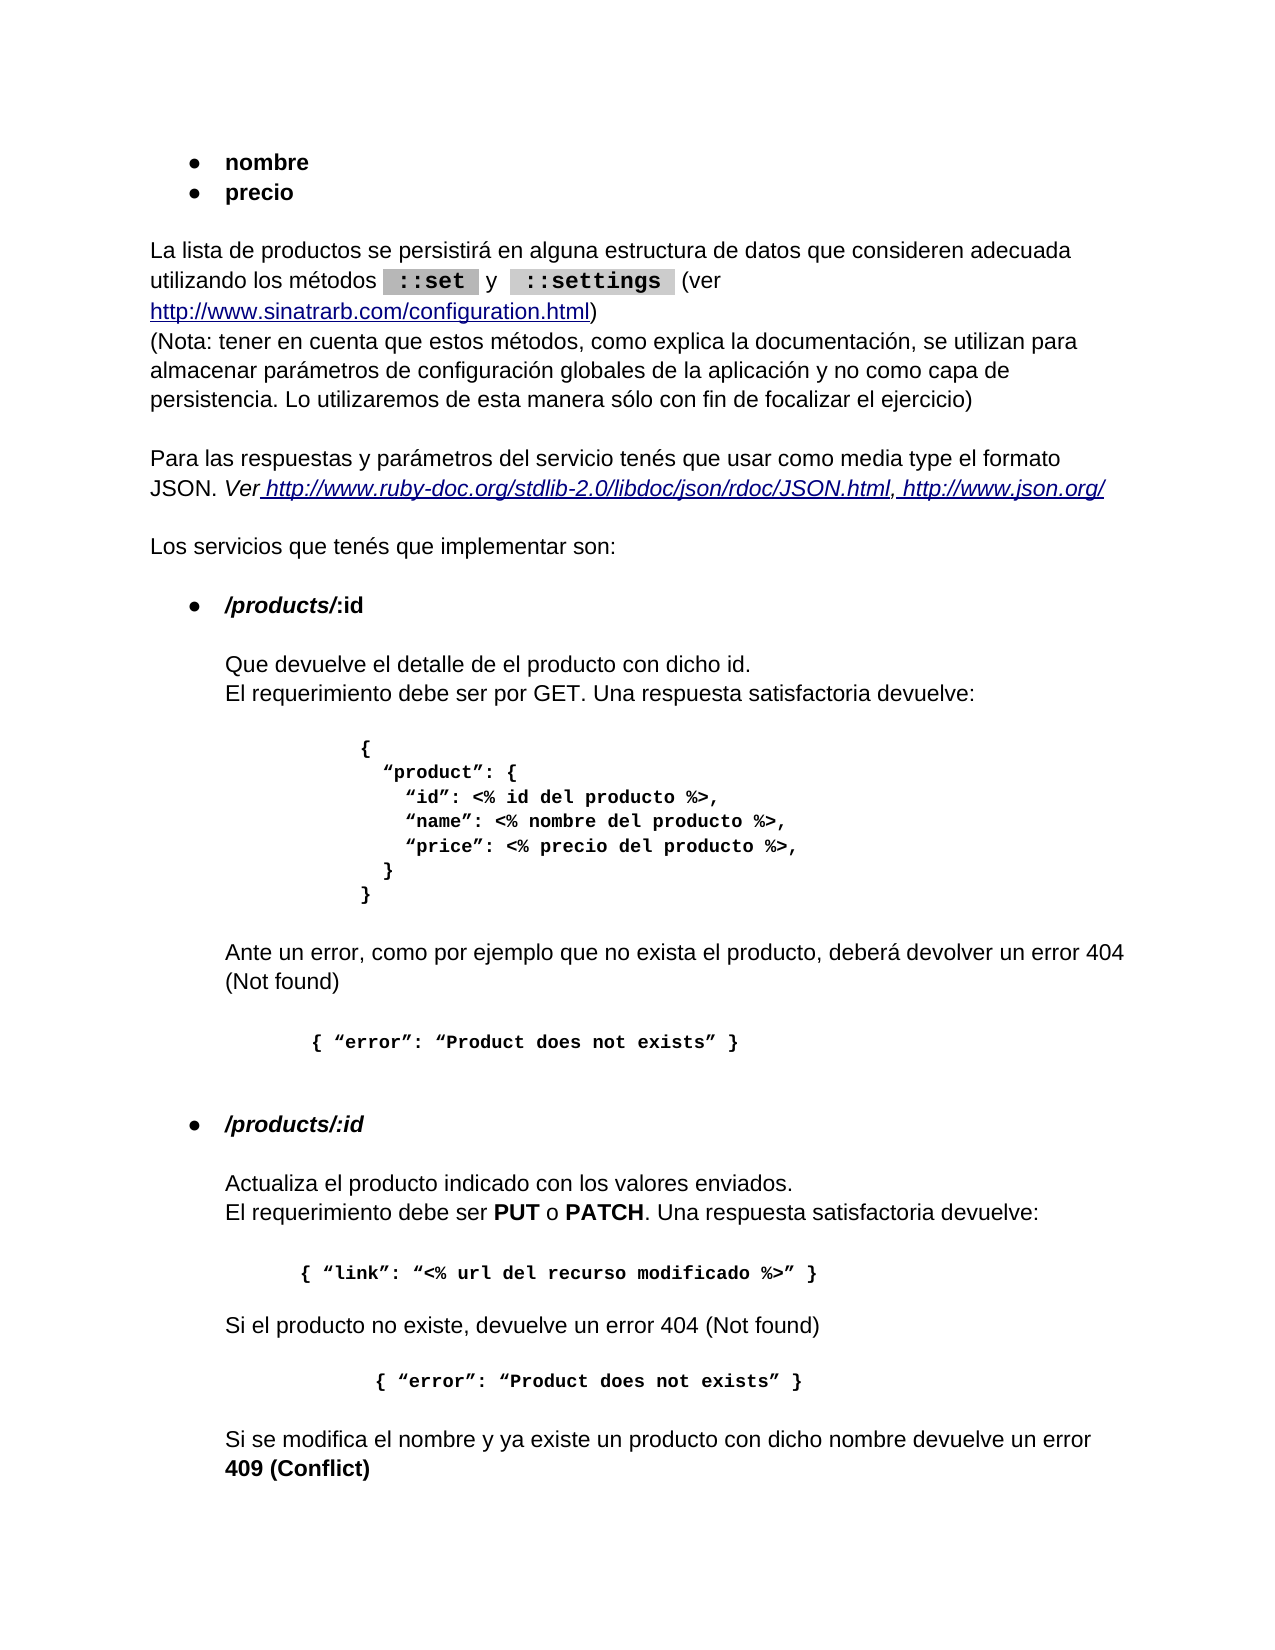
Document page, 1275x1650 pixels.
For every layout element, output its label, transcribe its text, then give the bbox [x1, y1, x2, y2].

list precio [187, 179, 1125, 234]
text El requerimiento debe ser PUT o PATCH. Una respuesta satisfactoria devuelve: [225, 1200, 1125, 1225]
text Que devuelve el detalle de el producto con dicho id. El requerimiento debe ser por GET. Una respuesta satisfactoria devuelve: [225, 651, 1125, 706]
text { “error”: “Product does not exists” } [225, 998, 1125, 1083]
text Ante un error, como por ejemplo que no exista el producto, deberá devolver un error 404 (Not found) [225, 939, 1125, 994]
text { “product”: { “id”: <% id del producto %>, “name”: <% nombre del producto %>, “price”: <% precio del producto %>, } } [225, 710, 1125, 936]
text Para las respuestas y parámetros del servicio tenés que usar como media type el formato JSON. Ver http://www.ruby-doc.org/stdlib-2.0/libdoc/json/rdoc/JSON.html, http://www.json.org/ [150, 416, 1125, 501]
list nombre [187, 150, 1125, 176]
text { “link”: “<% url del recurso modificado %>” } [225, 1229, 1125, 1285]
text { “error”: “Product does not exists” } [225, 1372, 1125, 1393]
list /products/:id [187, 593, 1125, 618]
text Si el producto no existe, devuelve un error 404 (Not found) [225, 1313, 1125, 1368]
text Los servicios que tenés que implementar son: [150, 504, 1125, 559]
text (Nota: tener en cuenta que estos métodos, como explica la documentación, se utilizan para almacenar parámetros de configuración globales de la aplicación y no como capa de persistencia. Lo utilizaremos de esta manera sólo con fin de focalizar el ejercicio) [150, 328, 1125, 413]
text Actualiza el producto indicado con los valores enviados. [150, 1170, 1125, 1196]
text La lista de productos se persistirá en alguna estructura de datos que consideren adecuada utilizando los métodos ::set y ::settings (ver http://www.sinatrarb.com/configuration.html) [150, 238, 1125, 324]
list /products/:id [187, 1112, 1125, 1137]
text Si se modifica el nombre y ya existe un producto con dicho nombre devuelve un error 409 (Conflict) [225, 1426, 1125, 1481]
